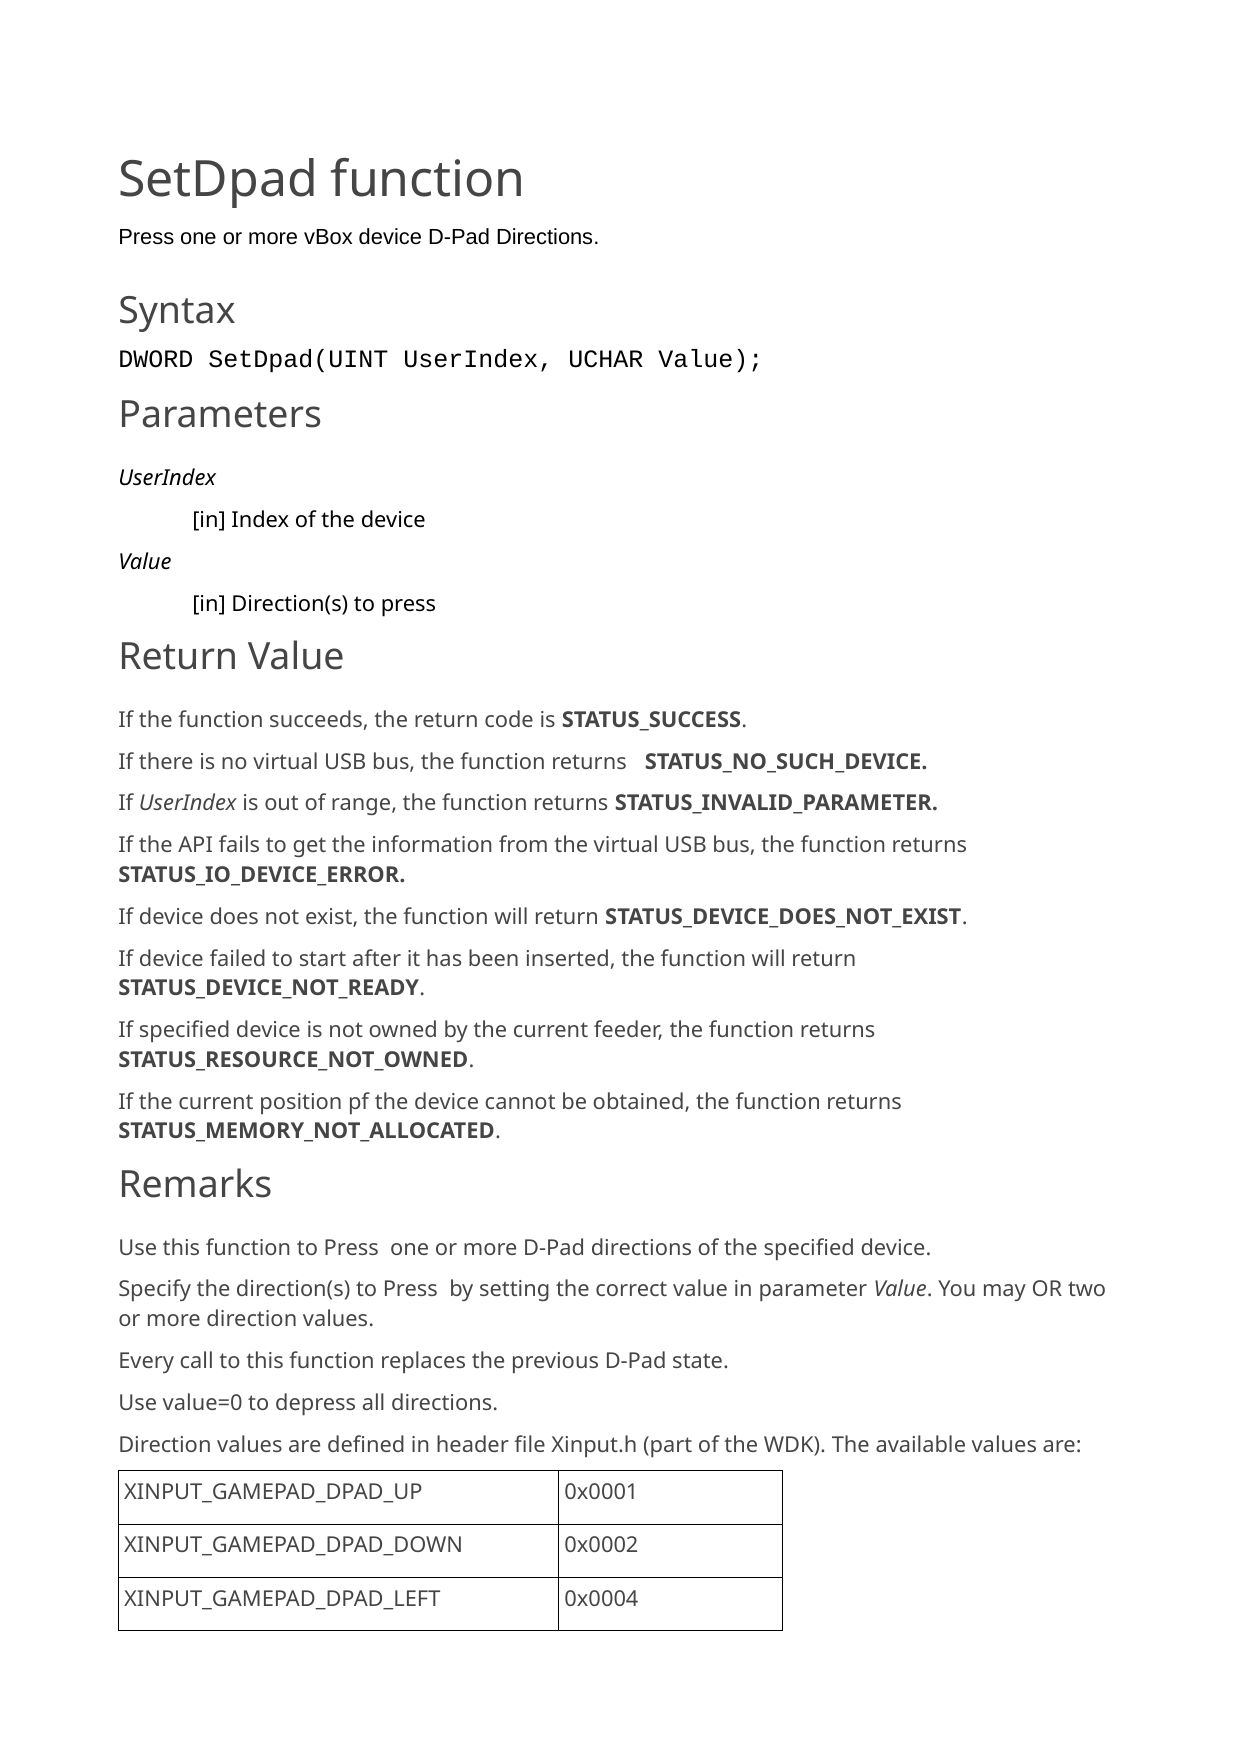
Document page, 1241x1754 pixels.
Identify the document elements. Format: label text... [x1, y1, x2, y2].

text If there is no virtual USB bus, the function returns STATUS_NO_SUCH_DEVICE. [118, 746, 1122, 775]
text Direction values are defined in header file Xinput.h (part of the WDK). The available values are: [118, 1428, 1122, 1458]
text DWORD SetDpad(UINT UserIndex, UCHAR Value); [118, 347, 1122, 375]
text If specified device is not owned by the current feeder, the function returns STATUS_RESOURCE_NOT_OWNED. [118, 1014, 1122, 1074]
table_header XINPUT_GAMEPAD_DPAD_UP [119, 1471, 558, 1524]
text Use this function to Press one or more D-Pad directions of the specified device. [118, 1232, 1122, 1261]
table_cell XINPUT_GAMEPAD_DPAD_DOWN [119, 1525, 558, 1577]
table_cell 0x0004 [559, 1578, 782, 1630]
text Value [118, 546, 1122, 576]
text Press one or more vBox device D-Pad Directions. [118, 224, 1122, 249]
text Specify the direction(s) to Press by setting the correct value in parameter Value. You may OR two or more direction values. [118, 1273, 1122, 1333]
text Use value=0 to depress all directions. [118, 1387, 1122, 1417]
table_cell 0x0002 [559, 1525, 782, 1577]
subtitle Return Value [118, 629, 1122, 680]
subtitle Syntax [118, 283, 1122, 334]
text If the current position pf the device cannot be obtained, the function returns STATUS_MEMORY_NOT_ALLOCATED. [118, 1086, 1122, 1145]
table_header 0x0001 [559, 1471, 782, 1524]
table_cell XINPUT_GAMEPAD_DPAD_LEFT [119, 1578, 558, 1630]
text If device failed to start after it has been inserted, the function will return STATUS_DEVICE_NOT_READY. [118, 942, 1122, 1002]
text Every call to this function replaces the previous D-Pad state. [118, 1345, 1122, 1375]
subtitle SetDpad function [118, 143, 1122, 211]
text If device does not exist, the function will return STATUS_DEVICE_DOES_NOT_EXIST. [118, 901, 1122, 931]
text [in] Direction(s) to press [192, 588, 1122, 617]
subtitle Remarks [118, 1157, 1122, 1208]
text If the API fails to get the information from the virtual USB bus, the function returns STATUS_IO_DEVICE_ERROR. [118, 829, 1122, 889]
text If UserIndex is out of range, the function returns STATUS_INVALID_PARAMETER. [118, 787, 1122, 817]
text [in] Index of the device [192, 504, 1122, 534]
text If the function succeeds, the return code is STATUS_SUCCESS. [118, 704, 1122, 734]
subtitle Parameters [118, 388, 1122, 439]
text UserIndex [118, 462, 1122, 492]
